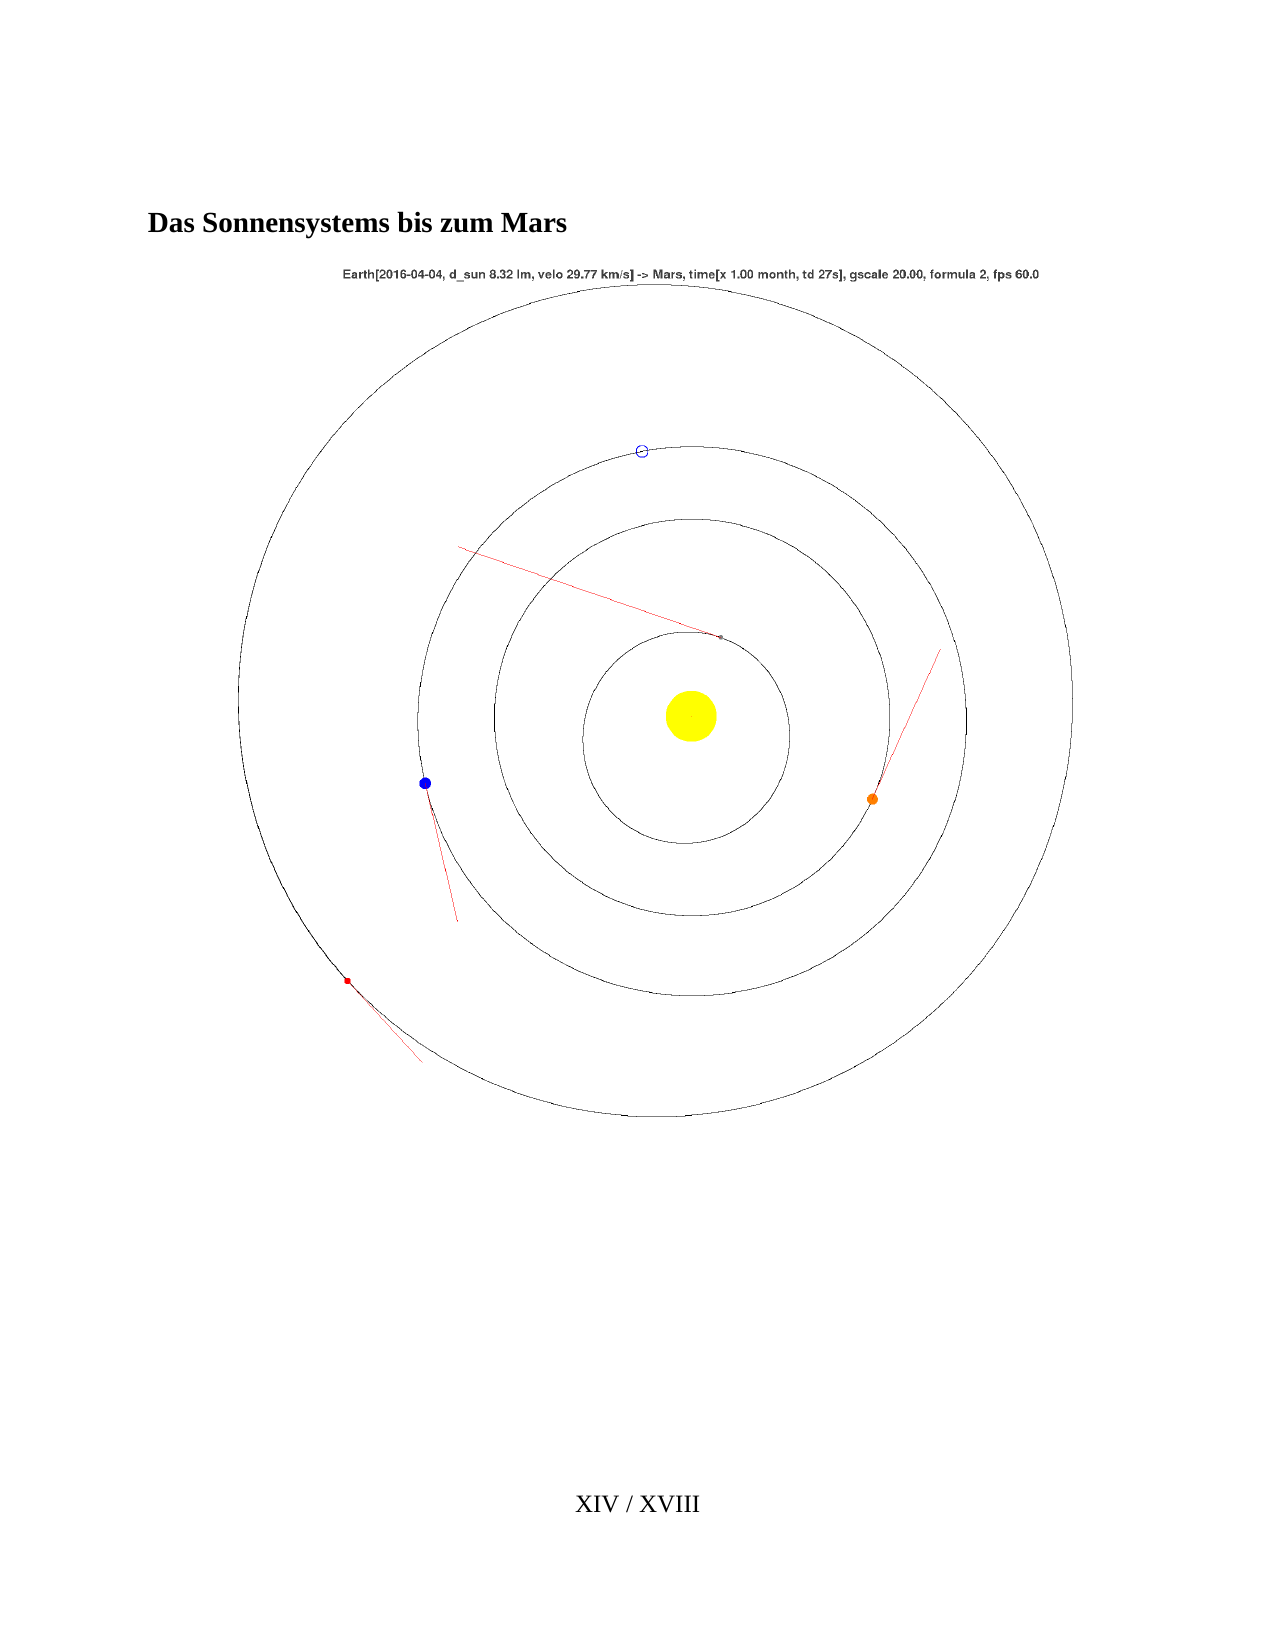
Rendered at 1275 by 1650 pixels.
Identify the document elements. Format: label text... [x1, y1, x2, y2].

picture [147, 268, 1128, 1165]
subtitle Das Sonnensystems bis zum Mars [148, 205, 1127, 239]
